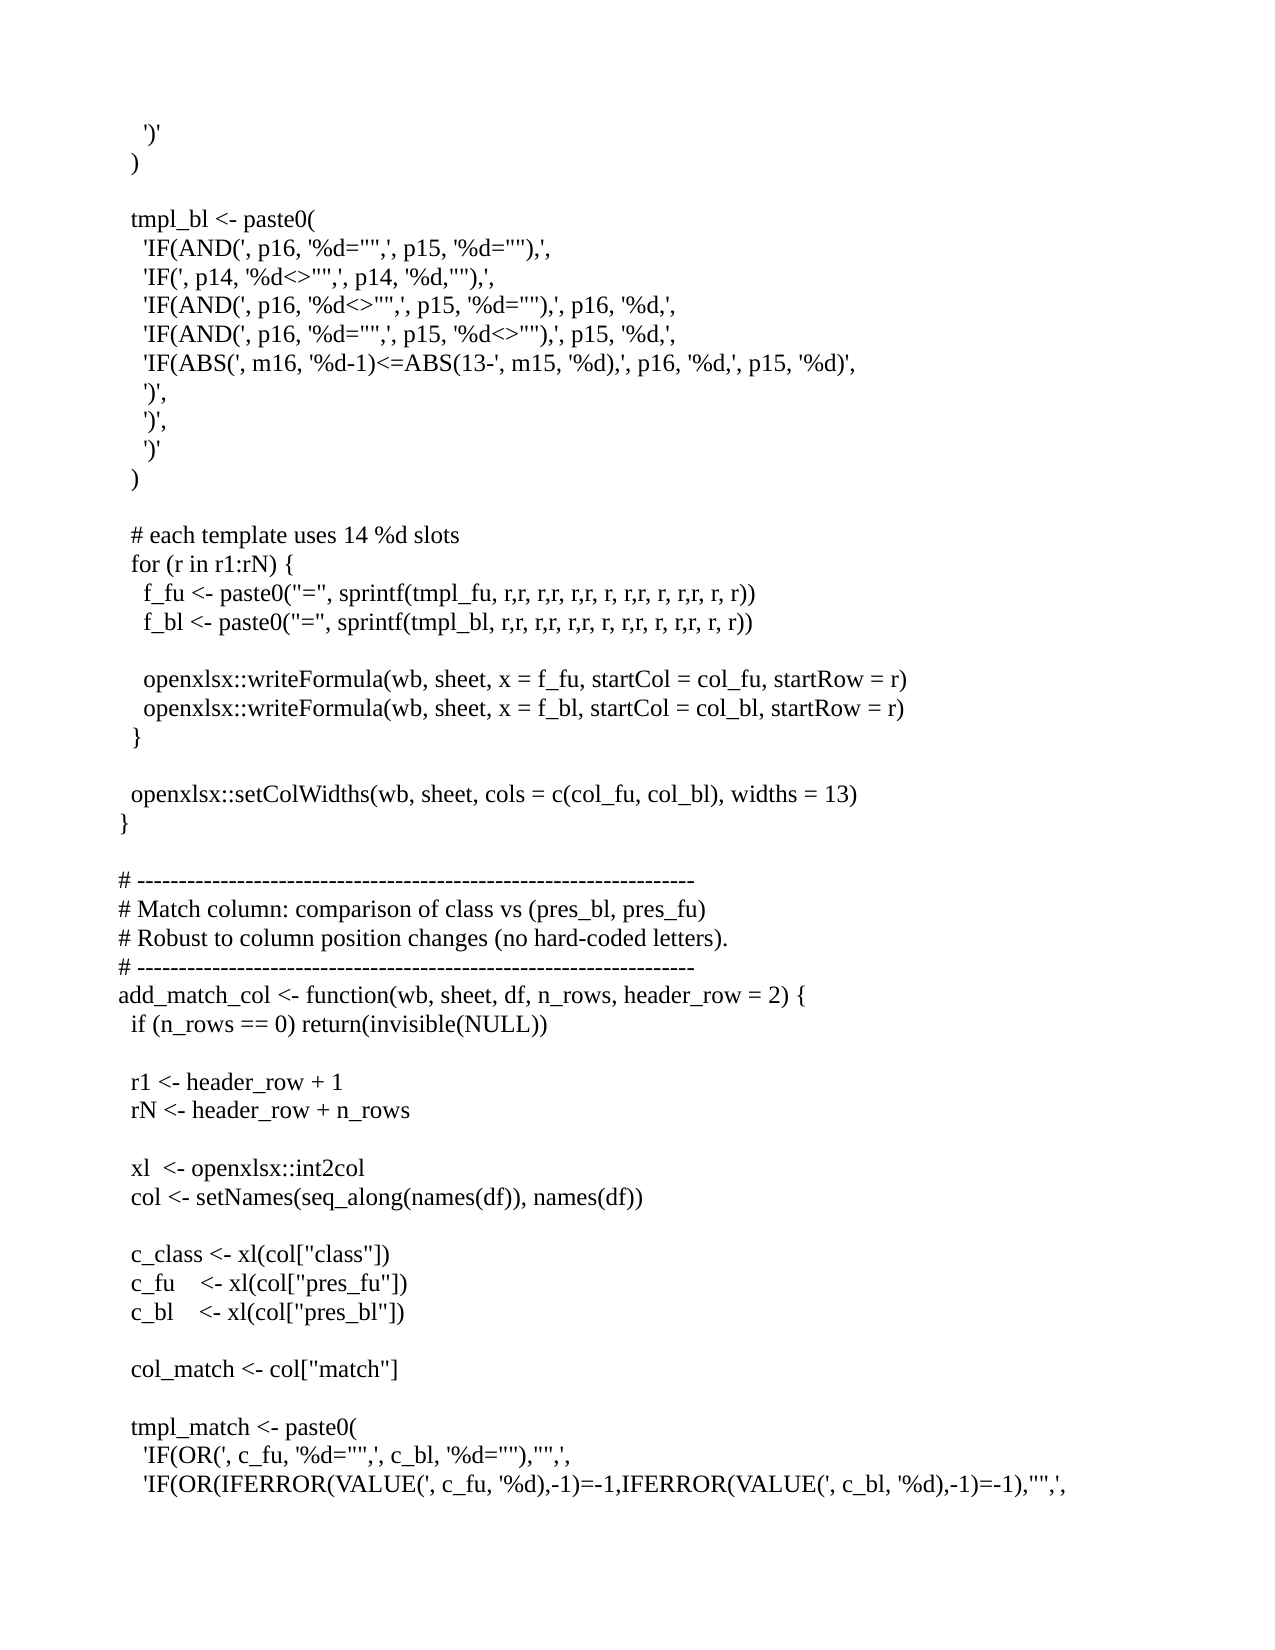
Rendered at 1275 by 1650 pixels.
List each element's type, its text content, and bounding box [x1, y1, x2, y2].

text c_fu <- xl(col["pres_fu"]) [118, 1268, 1157, 1297]
text add_match_col <- function(wb, sheet, df, n_rows, header_row = 2) { [118, 981, 1157, 1009]
text c_class <- xl(col["class"]) [118, 1239, 1157, 1268]
text openxlsx::writeFormula(wb, sheet, x = f_fu, startCol = col_fu, startRow = r) [118, 664, 1157, 693]
text openxlsx::setColWidths(wb, sheet, cols = c(col_fu, col_bl), widths = 13) [118, 779, 1157, 808]
text tmpl_bl <- paste0( [118, 204, 1157, 233]
text ')' [118, 118, 1157, 147]
text for (r in r1:rN) { [118, 549, 1157, 578]
text # Match column: comparison of class vs (pres_bl, pres_fu) [118, 894, 1157, 923]
text openxlsx::writeFormula(wb, sheet, x = f_bl, startCol = col_bl, startRow = r) [118, 693, 1157, 722]
text col_match <- col["match"] [118, 1354, 1157, 1383]
text ')', [118, 377, 1157, 406]
text c_bl <- xl(col["pres_bl"]) [118, 1297, 1157, 1326]
text f_bl <- paste0("=", sprintf(tmpl_bl, r,r, r,r, r,r, r, r,r, r, r,r, r, r)) [118, 607, 1157, 636]
text # each template uses 14 %d slots [118, 521, 1157, 549]
text xl <- openxlsx::int2col [118, 1153, 1157, 1182]
text ')', [118, 406, 1157, 434]
text # ------------------------------------------------------------------- [118, 952, 1157, 981]
text # Robust to column position changes (no hard-coded letters). [118, 923, 1157, 952]
text tmpl_match <- paste0( [118, 1412, 1157, 1441]
text 'IF(AND(', p16, '%d="",', p15, '%d=""),', [118, 233, 1157, 262]
text 'IF(', p14, '%d<>"",', p14, '%d,""),', [118, 262, 1157, 291]
text if (n_rows == 0) return(invisible(NULL)) [118, 1009, 1157, 1038]
text ) [118, 463, 1157, 492]
text 'IF(AND(', p16, '%d<>"",', p15, '%d=""),', p16, '%d,', [118, 291, 1157, 319]
text 'IF(AND(', p16, '%d="",', p15, '%d<>""),', p15, '%d,', [118, 319, 1157, 348]
text 'IF(ABS(', m16, '%d-1)<=ABS(13-', m15, '%d),', p16, '%d,', p15, '%d)', [118, 348, 1157, 377]
text } [118, 722, 1157, 751]
text col <- setNames(seq_along(names(df)), names(df)) [118, 1182, 1157, 1211]
text ) [118, 147, 1157, 176]
text 'IF(OR(', c_fu, '%d="",', c_bl, '%d=""),"",', [118, 1441, 1157, 1469]
text 'IF(OR(IFERROR(VALUE(', c_fu, '%d),-1)=-1,IFERROR(VALUE(', c_bl, '%d),-1)=-1),"",', [118, 1469, 1157, 1498]
text r1 <- header_row + 1 [118, 1067, 1157, 1096]
text ')' [118, 434, 1157, 463]
text f_fu <- paste0("=", sprintf(tmpl_fu, r,r, r,r, r,r, r, r,r, r, r,r, r, r)) [118, 578, 1157, 607]
text } [118, 808, 1157, 837]
text # ------------------------------------------------------------------- [118, 866, 1157, 894]
text rN <- header_row + n_rows [118, 1096, 1157, 1124]
